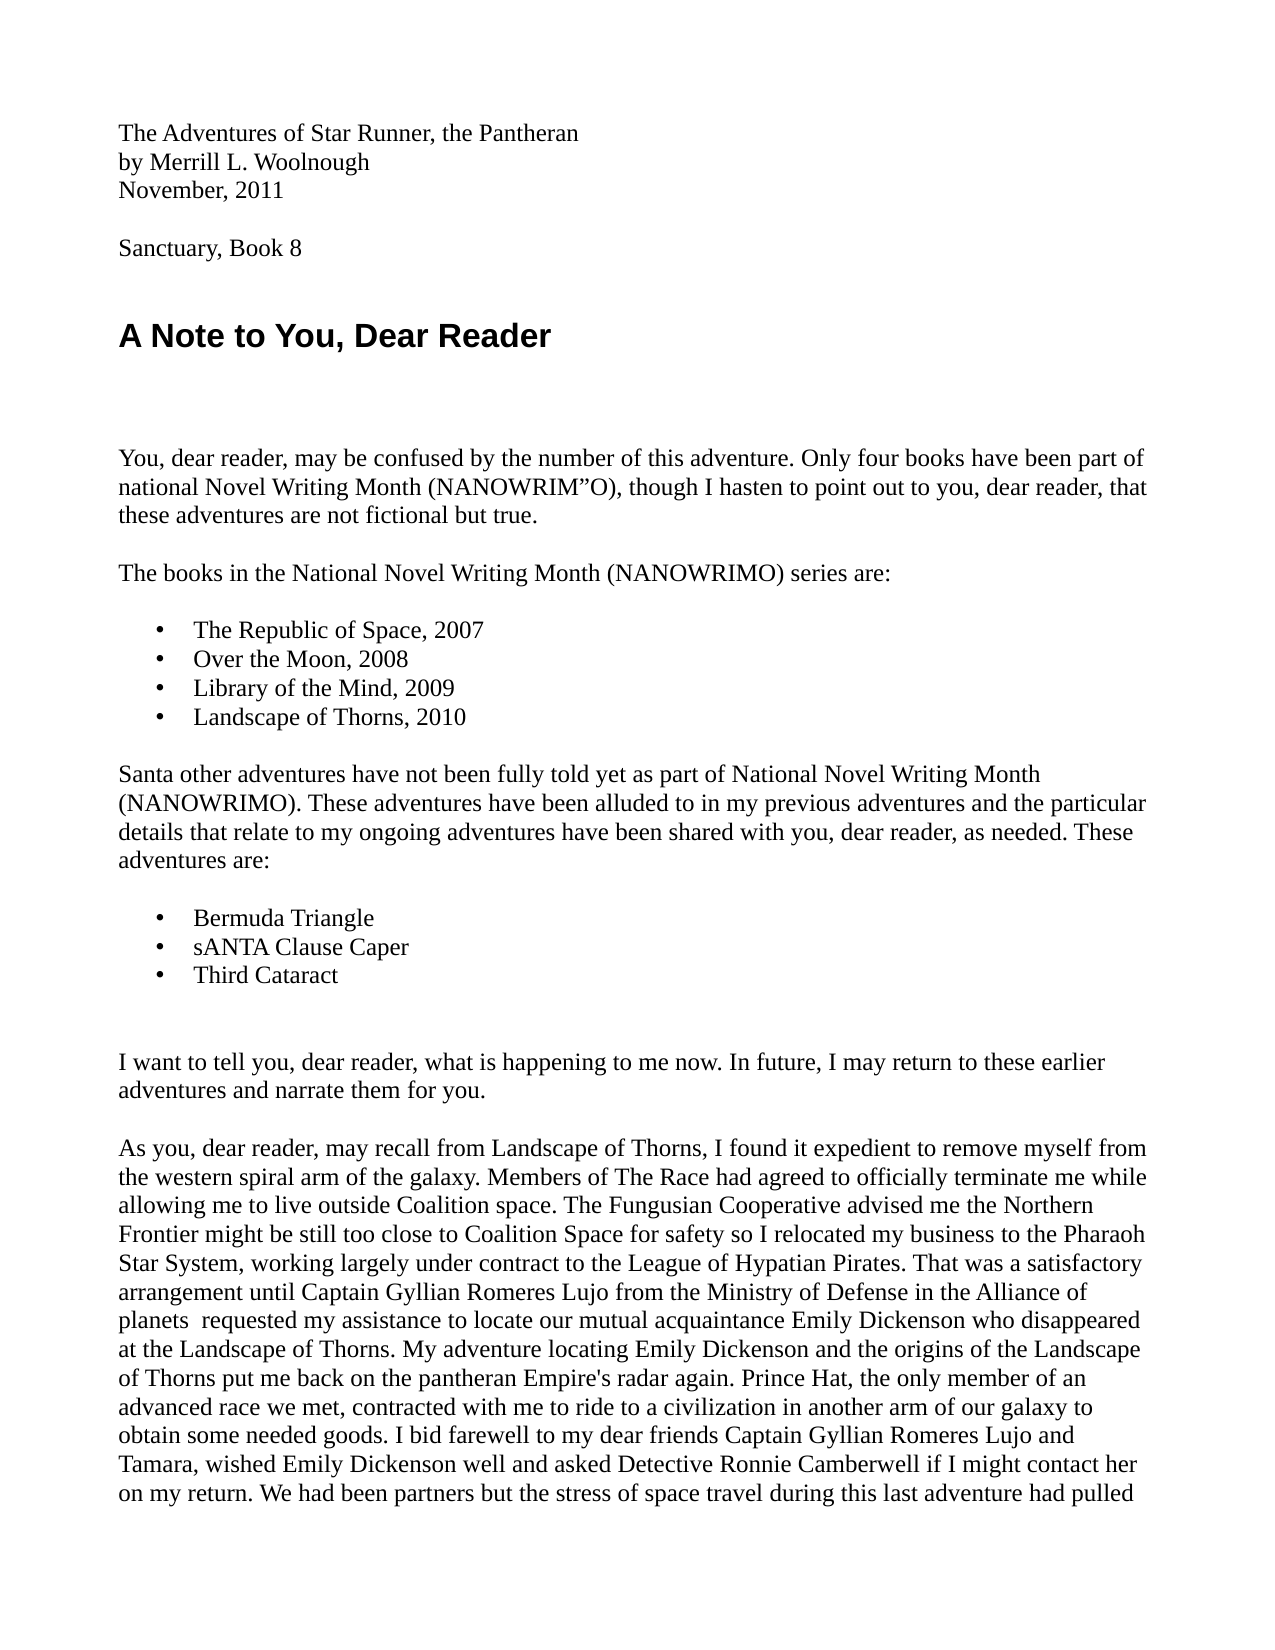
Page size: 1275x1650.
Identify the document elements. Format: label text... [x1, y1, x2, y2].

text The Adventures of Star Runner, the Pantheran [118, 118, 1157, 147]
text You, dear reader, may be confused by the number of this adventure. Only four books have been part of national Novel Writing Month (NANOWRIM”O), though I hasten to point out to you, dear reader, that these adventures are not fictional but true. [118, 443, 1157, 529]
text November, 2011 [118, 176, 1157, 204]
text Sanctuary, Book 8 [118, 233, 1157, 262]
list sANTA Clause Caper [156, 932, 1157, 960]
text by Merrill L. Woolnough [118, 147, 1157, 176]
text As you, dear reader, may recall from Landscape of Thorns, I found it expedient to remove myself from the western spiral arm of the galaxy. Members of The Race had agreed to officially terminate me while allowing me to live outside Coalition space. The Fungusian Cooperative advised me the Northern Frontier might be still too close to Coalition Space for safety so I relocated my business to the Pharaoh Star System, working largely under contract to the League of Hypatian Pirates. That was a satisfactory arrangement until Captain Gyllian Romeres Lujo from the Ministry of Defense in the Alliance of planets requested my assistance to locate our mutual acquaintance Emily Dickenson who disappeared at the Landscape of Thorns. My adventure locating Emily Dickenson and the origins of the Landscape of Thorns put me back on the pantheran Empire's radar again. Prince Hat, the only member of an advanced race we met, contracted with me to ride to a civilization in another arm of our galaxy to obtain some needed goods. I bid farewell to my dear friends Captain Gyllian Romeres Lujo and Tamara, wished Emily Dickenson well and asked Detective Ronnie Camberwell if I might contact her on my return. We had been partners but the stress of space travel during this last adventure had pulled [118, 1133, 1157, 1507]
list Bermuda Triangle [156, 903, 1157, 932]
list Library of the Mind, 2009 [156, 673, 1157, 702]
text Santa other adventures have not been fully told yet as part of National Novel Writing Month (NANOWRIMO). These adventures have been alluded to in my previous adventures and the particular details that relate to my ongoing adventures have been shared with you, dear reader, as needed. These adventures are: [118, 759, 1157, 874]
text The books in the National Novel Writing Month (NANOWRIMO) series are: [118, 558, 1157, 587]
list The Republic of Space, 2007 [156, 615, 1157, 644]
list Over the Moon, 2008 [156, 644, 1157, 673]
list Landscape of Thorns, 2010 [156, 702, 1157, 730]
text I want to tell you, dear reader, what is happening to me now. In future, I may return to these earlier adventures and narrate them for you. [118, 1047, 1157, 1104]
subtitle A Note to You, Dear Reader [118, 316, 1157, 354]
list Third Cataract [156, 960, 1157, 989]
